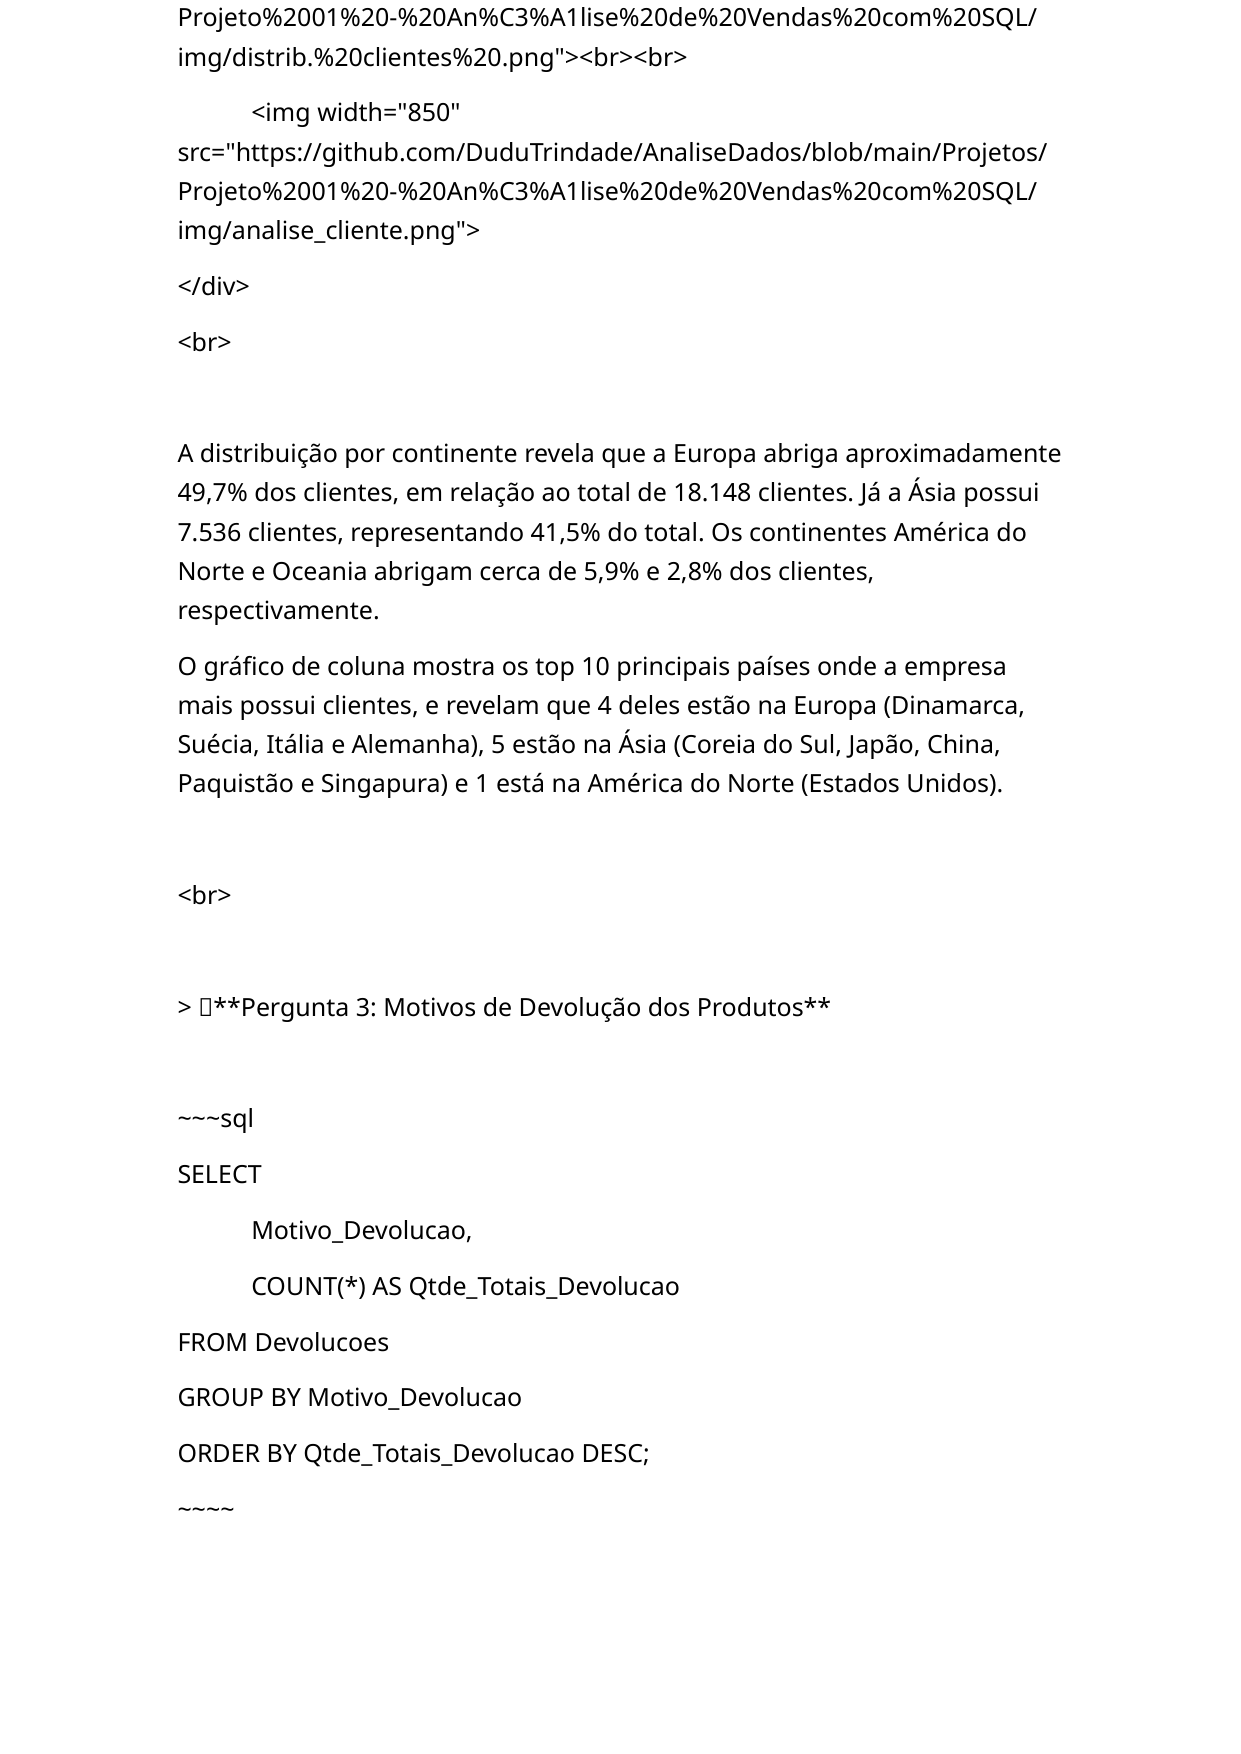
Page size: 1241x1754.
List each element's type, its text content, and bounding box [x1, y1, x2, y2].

text Motivo_Devolucao, [177, 1212, 1063, 1247]
text ~~~~ [177, 1492, 1063, 1526]
text Projeto%2001%20-%20An%C3%A1lise%20de%20Vendas%20com%20SQL/img/distrib.%20clientes%20.png"><br><br> [177, 0, 1063, 73]
text </div> [177, 268, 1063, 302]
text FROM Devolucoes [177, 1324, 1063, 1358]
text <br> [177, 877, 1063, 912]
text A distribuição por continente revela que a Europa abriga aproximadamente 49,7% dos clientes, em relação ao total de 18.148 clientes. Já a Ásia possui 7.536 clientes, representando 41,5% do total. Os continentes América do Norte e Oceania abrigam cerca de 5,9% e 2,8% dos clientes, respectivamente. [177, 436, 1063, 627]
text O gráfico de coluna mostra os top 10 principais países onde a empresa mais possui clientes, e revelam que 4 deles estão na Europa (Dinamarca, Suécia, Itália e Alemanha), 5 estão na Ásia (Coreia do Sul, Japão, China, Paquistão e Singapura) e 1 está na América do Norte (Estados Unidos). [177, 648, 1063, 800]
text ORDER BY Qtde_Totais_Devolucao DESC; [177, 1436, 1063, 1470]
text COUNT(*) AS Qtde_Totais_Devolucao [177, 1268, 1063, 1302]
text <img width="850" src="https://github.com/DuduTrindade/AnaliseDados/blob/main/Projetos/Projeto%2001%20-%20An%C3%A1lise%20de%20Vendas%20com%20SQL/img/analise_cliente.png"> [177, 95, 1063, 247]
text > 📝**Pergunta 3: Motivos de Devolução dos Produtos** [177, 989, 1063, 1023]
text <br> [177, 324, 1063, 358]
text SELECT [177, 1157, 1063, 1191]
text ~~~sql [177, 1101, 1063, 1135]
text GROUP BY Motivo_Devolucao [177, 1380, 1063, 1414]
